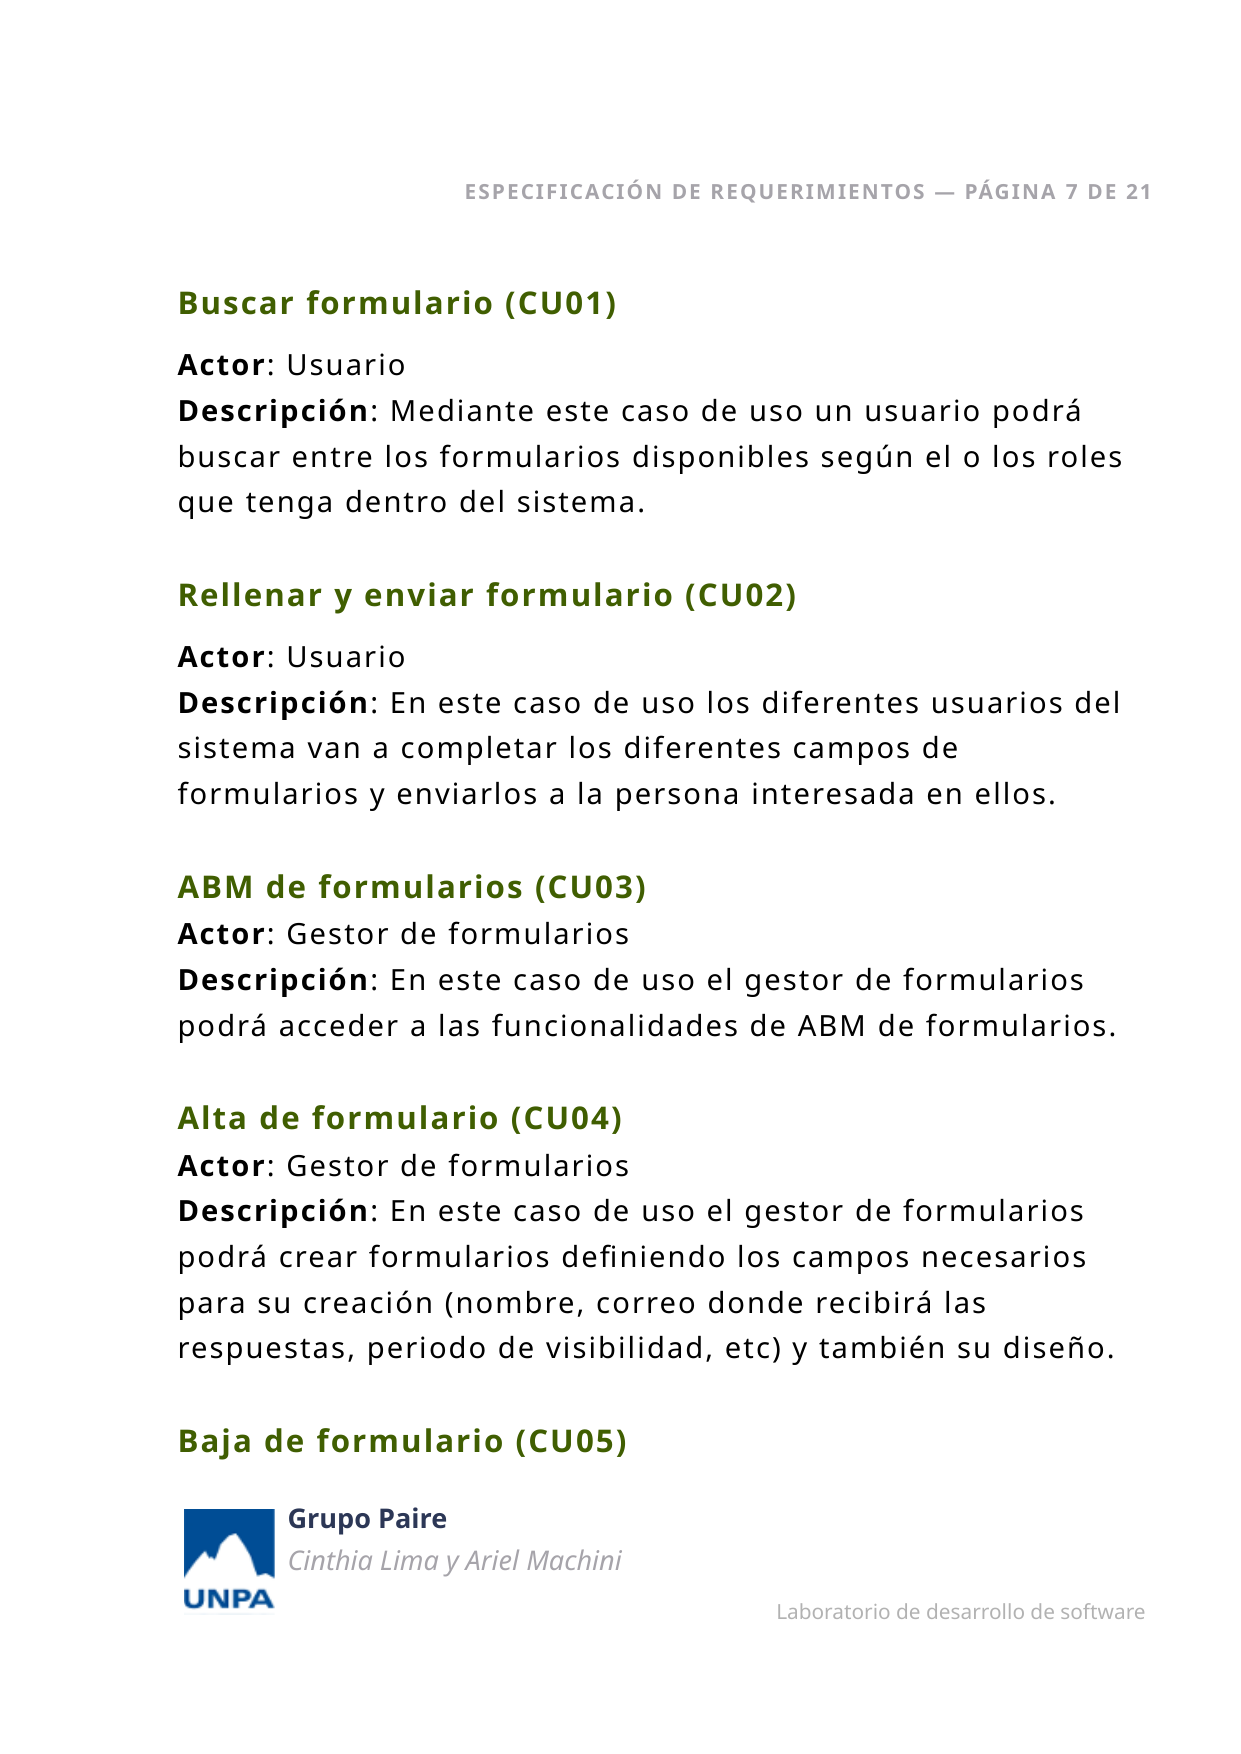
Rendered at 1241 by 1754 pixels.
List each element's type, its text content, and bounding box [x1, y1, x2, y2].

text Actor: Gestor de formularios [177, 1145, 1152, 1185]
text ABM de formularios (CU03) [177, 865, 1152, 907]
picture [184, 1509, 275, 1615]
text Descripción: En este caso de uso el gestor de formularios podrá crear formularios definiendo los campos necesarios para su creación (nombre, correo donde recibirá las respuestas, periodo de visibilidad, etc) y también su diseño. [177, 1191, 1152, 1367]
text Rellenar y enviar formulario (CU02) [177, 573, 1152, 615]
text Buscar formulario (CU01) [177, 281, 1152, 323]
text Descripción: En este caso de uso los diferentes usuarios del sistema van a completar los diferentes campos de formularios y enviarlos a la persona interesada en ellos. [177, 682, 1152, 813]
text Baja de formulario (CU05) [177, 1419, 1152, 1461]
text Actor: Usuario [177, 637, 1152, 676]
text Descripción: En este caso de uso el gestor de formularios podrá acceder a las funcionalidades de ABM de formularios. [177, 959, 1152, 1044]
text Actor: Usuario [177, 344, 1152, 384]
text Actor: Gestor de formularios [177, 914, 1152, 953]
text Alta de formulario (CU04) [177, 1096, 1152, 1139]
text Descripción: Mediante este caso de uso un usuario podrá buscar entre los formularios disponibles según el o los roles que tenga dentro del sistema. [177, 390, 1152, 521]
